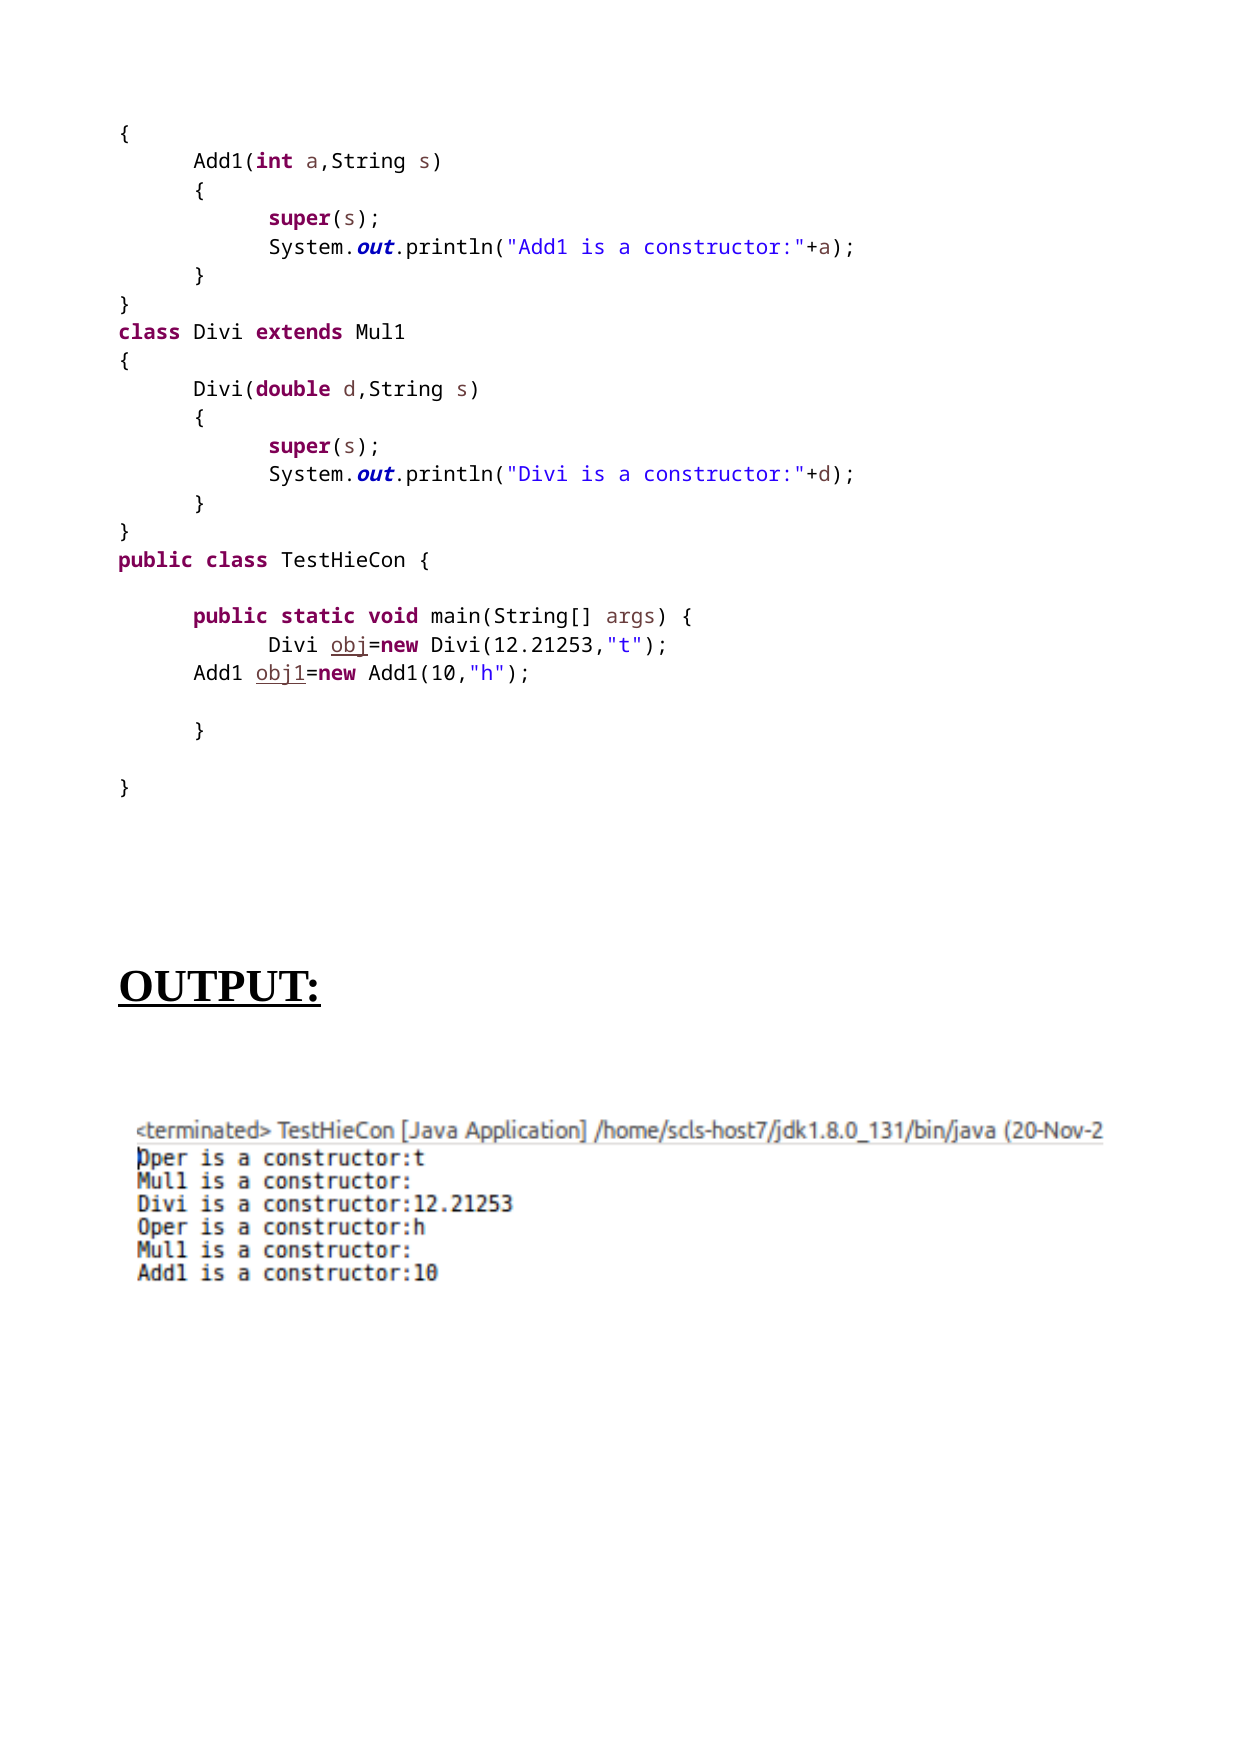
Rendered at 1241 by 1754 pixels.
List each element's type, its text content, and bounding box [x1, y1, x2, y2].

text { [118, 346, 1122, 374]
text class Divi extends Mul1 [118, 317, 1122, 346]
text } [118, 260, 1122, 289]
text Add1(int a,String s) [118, 147, 1122, 175]
picture [136, 1116, 1104, 1346]
text } [118, 715, 1122, 744]
text super(s); [118, 203, 1122, 232]
text super(s); [118, 431, 1122, 459]
text } [118, 488, 1122, 516]
text } [118, 289, 1122, 317]
text } [118, 516, 1122, 545]
text System.out.println("Divi is a constructor:"+d); [118, 459, 1122, 488]
text OUTPUT: [118, 959, 1122, 1011]
text { [118, 175, 1122, 203]
text public class TestHieCon { [118, 545, 1122, 573]
text } [118, 772, 1122, 801]
text Divi obj=new Divi(12.21253,"t"); [118, 630, 1122, 658]
text System.out.println("Add1 is a constructor:"+a); [118, 232, 1122, 260]
text { [118, 402, 1122, 431]
text public static void main(String[] args) { [118, 602, 1122, 630]
text Add1 obj1=new Add1(10,"h"); [118, 658, 1122, 687]
text Divi(double d,String s) [118, 374, 1122, 402]
text { [118, 118, 1122, 147]
